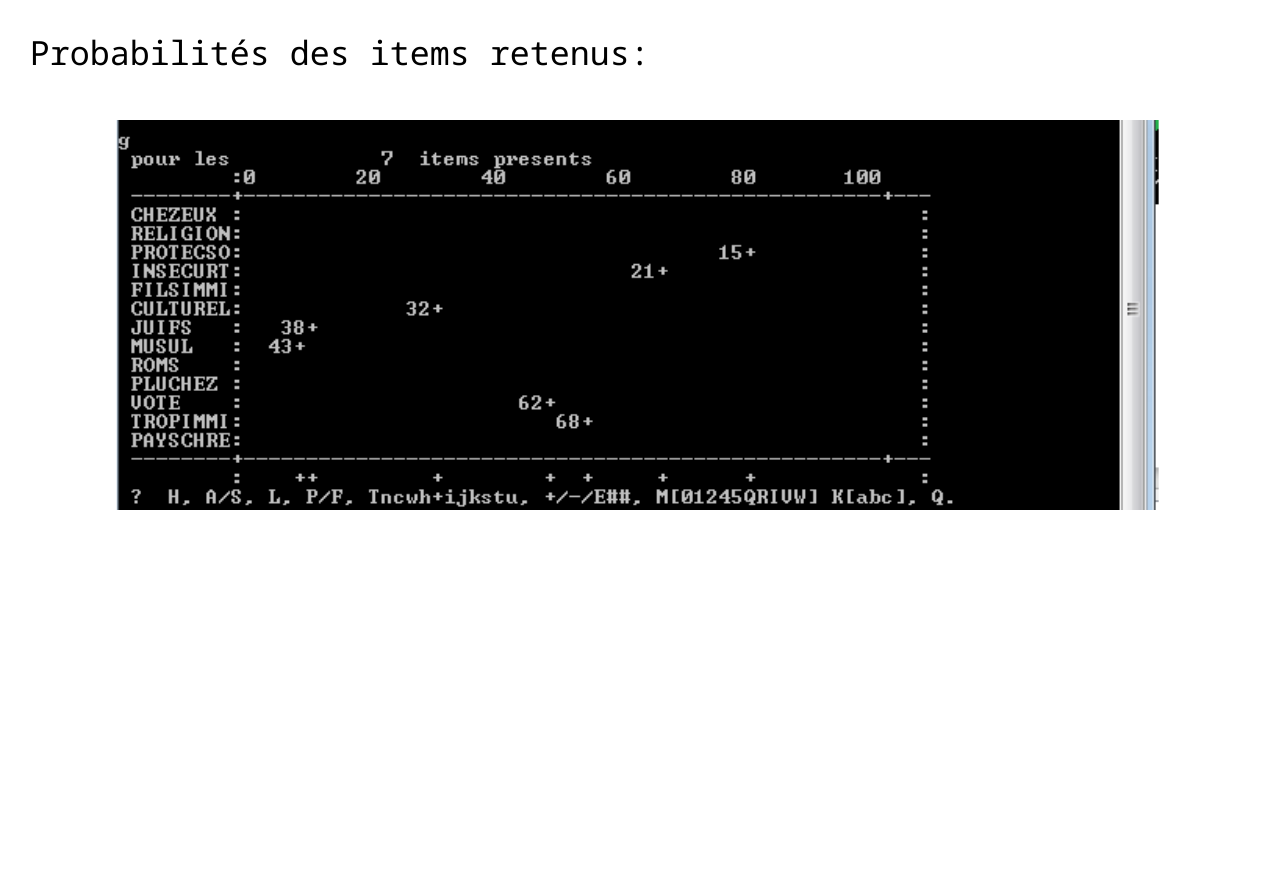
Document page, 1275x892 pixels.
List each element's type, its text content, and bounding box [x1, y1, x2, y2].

picture [116, 120, 1159, 510]
text Probabilités des items retenus: [29, 29, 1246, 75]
